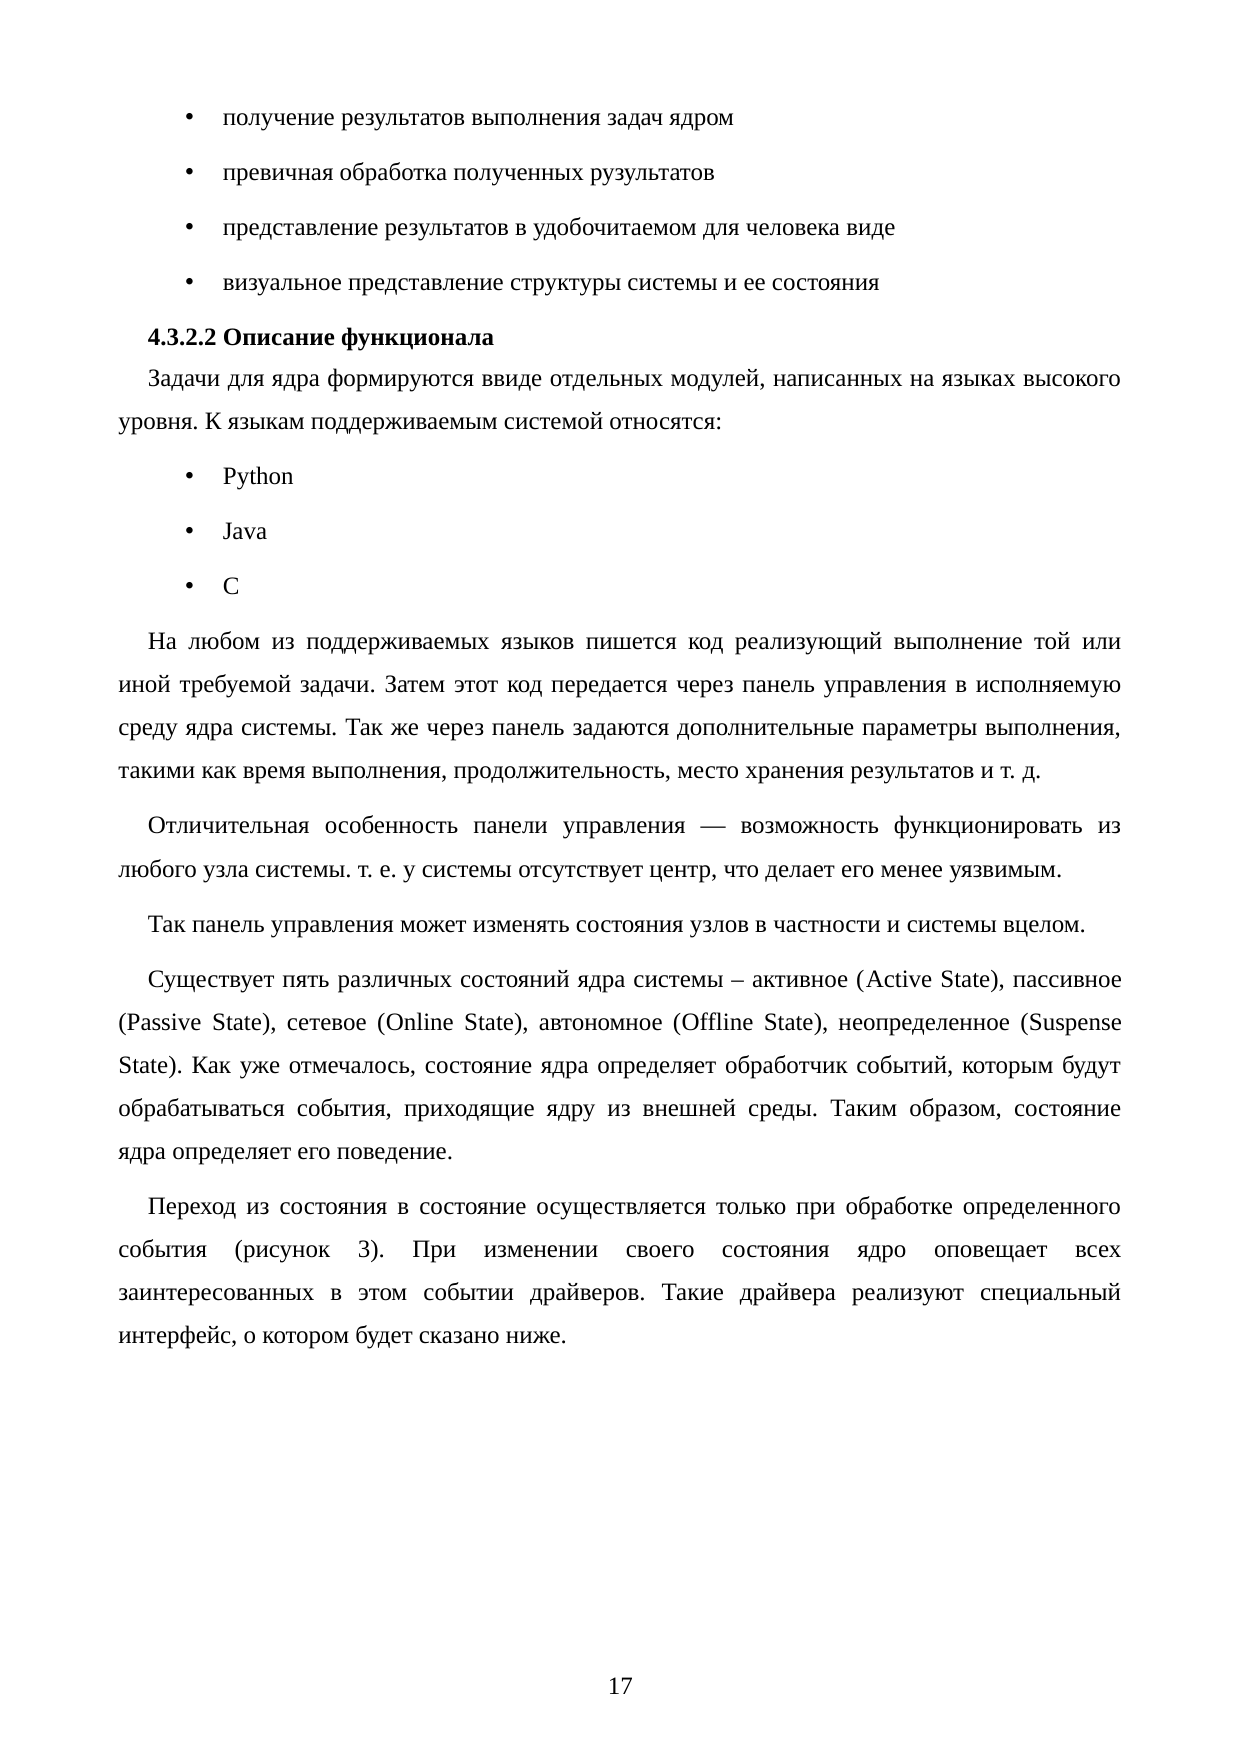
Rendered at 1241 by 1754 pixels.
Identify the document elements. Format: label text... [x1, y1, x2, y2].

list C [185, 571, 1122, 600]
list Python [185, 461, 1122, 490]
subtitle 4.3.2.2 Описание функционала [118, 322, 1122, 351]
list представление результатов в удобочитаемом для человека виде [185, 212, 1122, 241]
list получение результатов выполнения задач ядром [185, 102, 1122, 131]
text Существует пять различных состояний ядра системы – активное (Active State), пассивное (Passive State), сетевое (Online State), автономное (Offline State), неопределенное (Suspense State). Как уже отмечалось, состояние ядра определяет обработчик событий, которым будут обрабатываться события, приходящие ядру из внешней среды. Таким образом, состояние ядра определяет его поведение. [118, 964, 1122, 1165]
list Java [185, 516, 1122, 545]
text Переход из состояния в состояние осуществляется только при обработке определенного события (рисунок 3). При изменении своего состояния ядро оповещает всех заинтересованных в этом событии драйверов. Такие драйвера реализуют специальный интерфейс, о котором будет сказано ниже. [118, 1191, 1122, 1349]
text На любом из поддерживаемых языков пишется код реализующий выполнение той или иной требуемой задачи. Затем этот код передается через панель управления в исполняемую среду ядра системы. Так же через панель задаются дополнительные параметры выполнения, такими как время выполнения, продолжительность, место хранения результатов и т. д. [118, 626, 1122, 784]
text Так панель управления может изменять состояния узлов в частности и системы вцелом. [118, 909, 1122, 937]
text Отличительная особенность панели управления — возможность функционировать из любого узла системы. т. е. у системы отсутствует центр, что делает его менее уязвимым. [118, 811, 1122, 882]
list превичная обработка полученных рузультатов [185, 157, 1122, 186]
list визуальное представление структуры системы и ее состояния [185, 267, 1122, 296]
text Задачи для ядра формируются ввиде отдельных модулей, написанных на языках высокого уровня. К языкам поддерживаемым системой относятся: [118, 363, 1122, 435]
